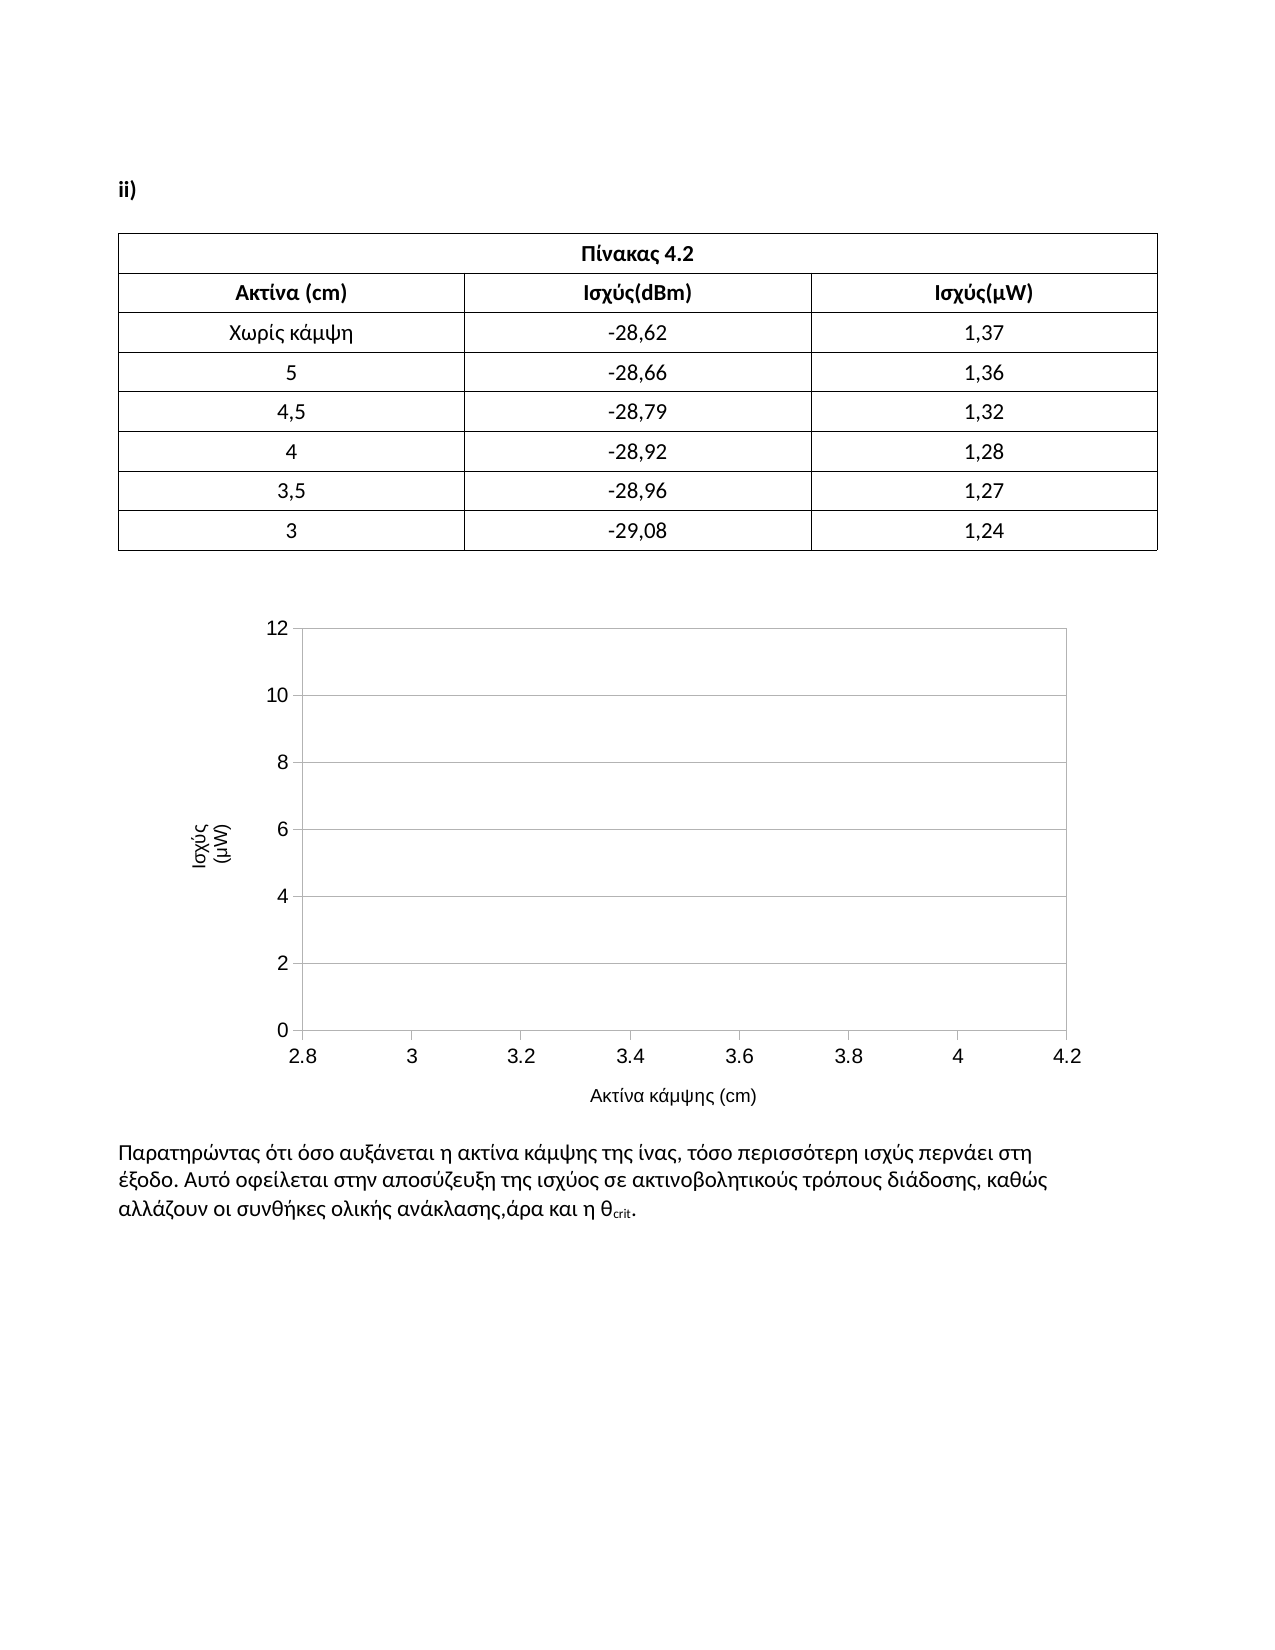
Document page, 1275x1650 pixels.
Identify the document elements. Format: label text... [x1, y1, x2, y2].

table_cell -29,08 [465, 511, 811, 550]
table_cell -28,66 [465, 353, 811, 391]
table_cell 5 [119, 353, 464, 391]
table_cell -28,92 [465, 432, 811, 471]
table_cell -28,79 [465, 392, 811, 431]
table_cell 1,27 [812, 472, 1157, 510]
table_cell Ακτίνα (cm) [119, 274, 464, 312]
table_cell Ισχύς(dBm) [465, 274, 811, 312]
table_cell Ισχύς(μW) [812, 274, 1157, 312]
table_cell 1,24 [812, 511, 1157, 550]
table_cell 1,37 [812, 313, 1157, 352]
table_cell 3,5 [119, 472, 464, 510]
table_cell -28,62 [465, 313, 811, 352]
table_cell 4,5 [119, 392, 464, 431]
text ii) [118, 176, 1098, 204]
table_cell Χωρίς κάμψη [119, 313, 464, 352]
table_cell 1,28 [812, 432, 1157, 471]
text Παρατηρώντας ότι όσο αυξάνεται η ακτίνα κάμψης της ίνας, τόσο περισσότερη ισχύς περνάει στη έξοδο. Αυτό οφείλεται στην αποσύζευξη της ισχύος σε ακτινοβολητικούς τρόπους διάδοσης, καθώς αλλάζουν οι συνθήκες ολικής ανάκλασης,άρα και η θcrit. [118, 607, 1098, 1222]
table_cell 4 [119, 432, 464, 471]
table_cell 3 [119, 511, 464, 550]
table_cell -28,96 [465, 472, 811, 510]
table_header Πίνακας 4.2 [119, 234, 1157, 273]
table_cell 1,32 [812, 392, 1157, 431]
table_cell 1,36 [812, 353, 1157, 391]
